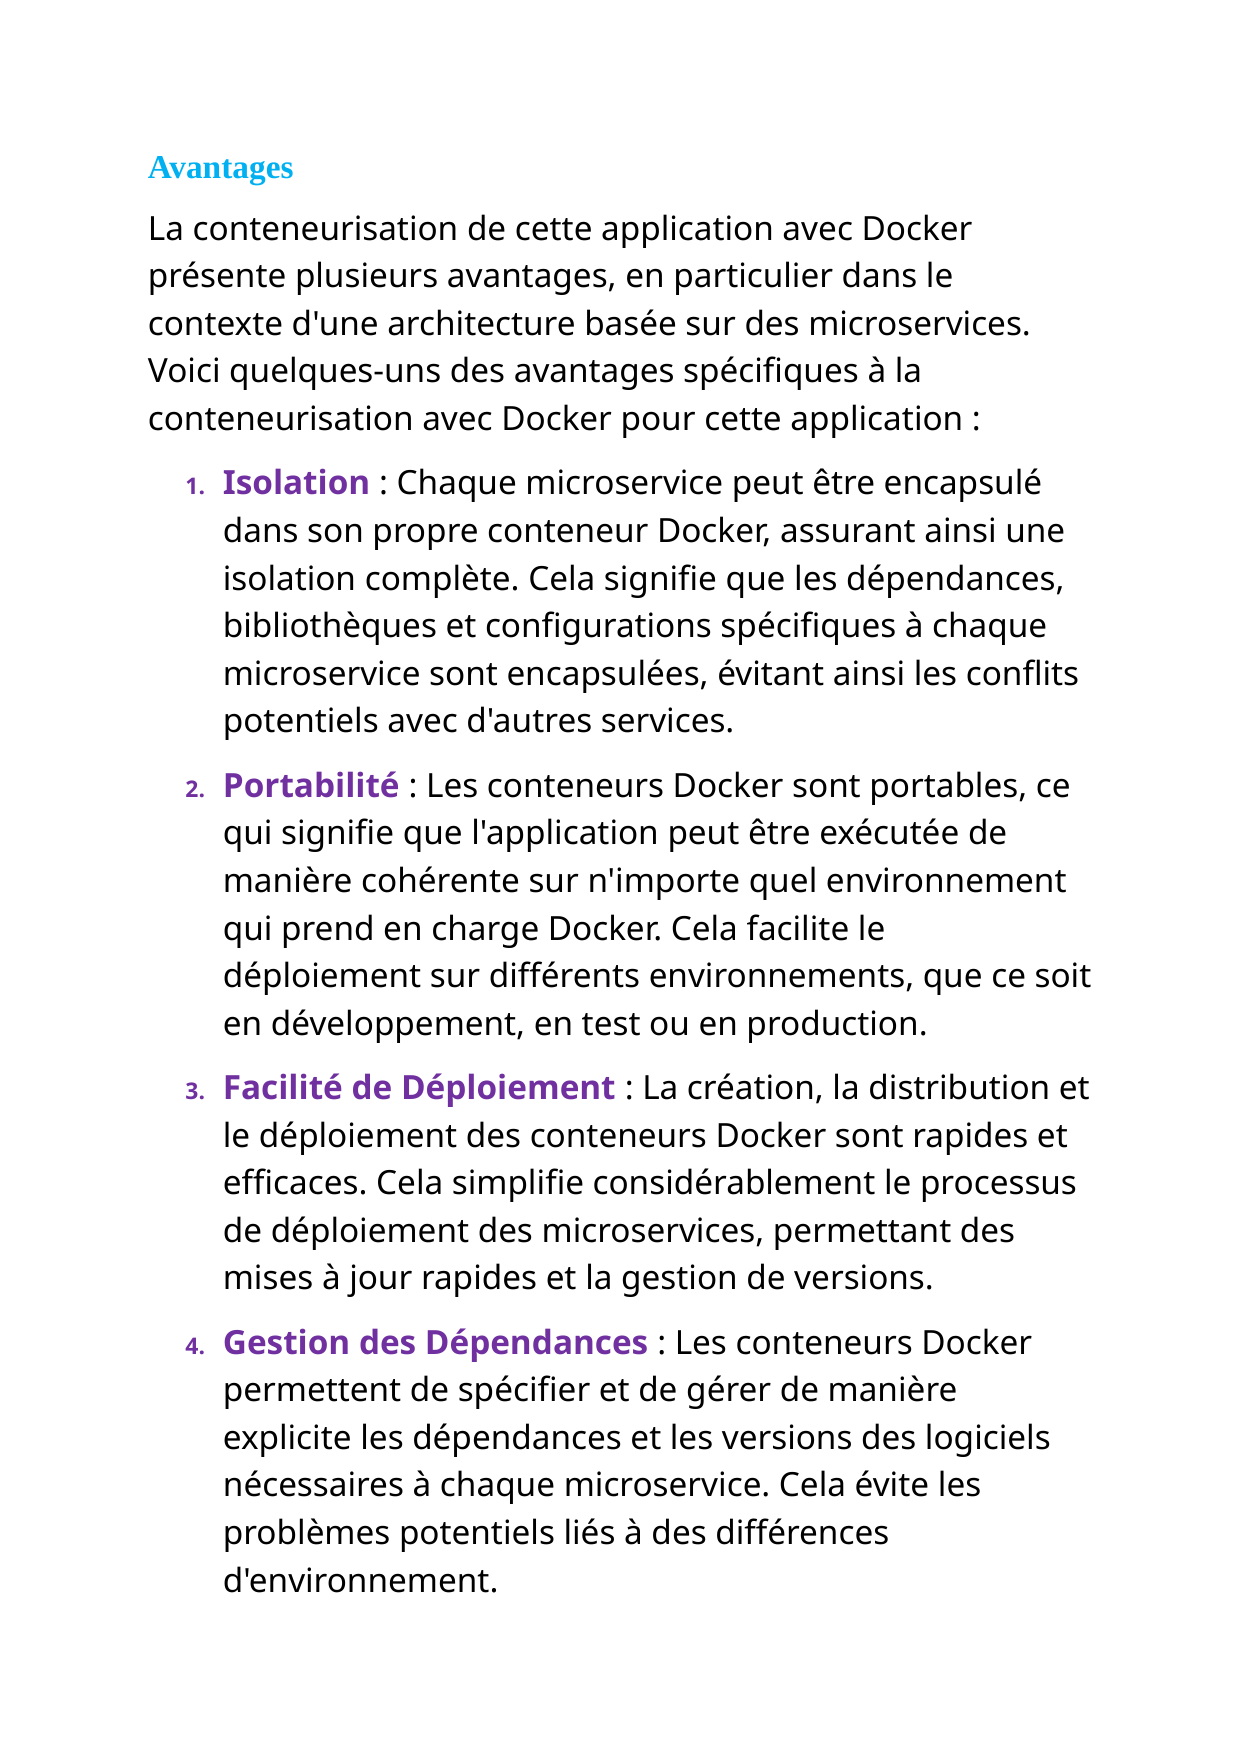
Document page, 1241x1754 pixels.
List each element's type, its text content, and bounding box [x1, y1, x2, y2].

list Facilité de Déploiement : La création, la distribution et le déploiement des conteneurs Docker sont rapides et efficaces. Cela simplifie considérablement le processus de déploiement des microservices, permettant des mises à jour rapides et la gestion de versions. [185, 1064, 1093, 1299]
list Portabilité : Les conteneurs Docker sont portables, ce qui signifie que l'application peut être exécutée de manière cohérente sur n'importe quel environnement qui prend en charge Docker. Cela facilite le déploiement sur différents environnements, que ce soit en développement, en test ou en production. [185, 761, 1093, 1045]
text La conteneurisation de cette application avec Docker présente plusieurs avantages, en particulier dans le contexte d'une architecture basée sur des microservices. Voici quelques-uns des avantages spécifiques à la conteneurisation avec Docker pour cette application : [148, 204, 1093, 440]
list Isolation : Chaque microservice peut être encapsulé dans son propre conteneur Docker, assurant ainsi une isolation complète. Cela signifie que les dépendances, bibliothèques et configurations spécifiques à chaque microservice sont encapsulées, évitant ainsi les conflits potentiels avec d'autres services. [185, 459, 1093, 743]
list Gestion des Dépendances : Les conteneurs Docker permettent de spécifier et de gérer de manière explicite les dépendances et les versions des logiciels nécessaires à chaque microservice. Cela évite les problèmes potentiels liés à des différences d'environnement. [185, 1318, 1093, 1602]
text Avantages [148, 148, 1093, 186]
